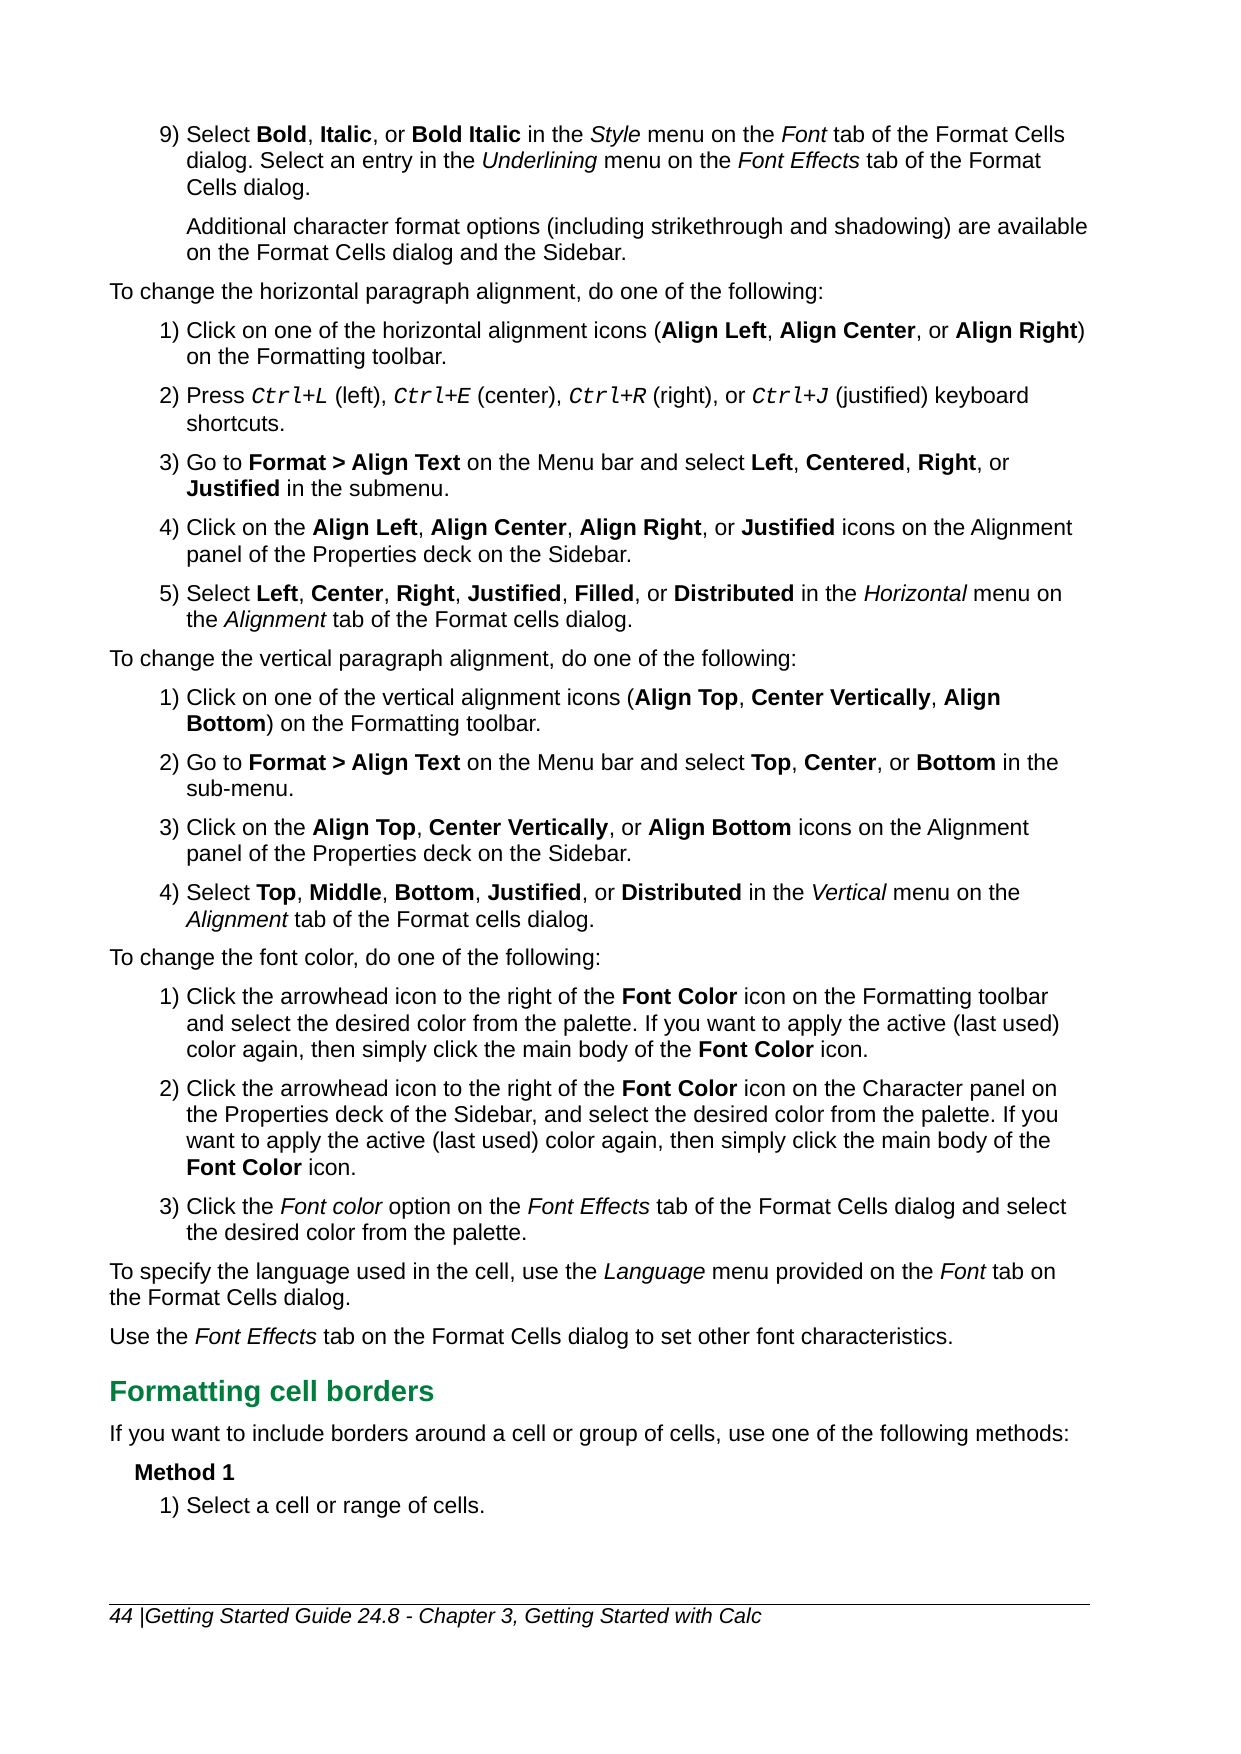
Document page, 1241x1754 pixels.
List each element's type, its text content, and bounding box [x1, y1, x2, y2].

list Click on one of the horizontal alignment icons (Align Left, Align Center, or Align Right) on the Formatting toolbar. [186, 317, 1090, 369]
list To change the vertical paragraph alignment, do one of the following: [109, 645, 1090, 671]
list Go to Format > Align Text on the Menu bar and select Top, Center, or Bottom in the sub-menu. [186, 749, 1090, 801]
text To specify the language used in the cell, use the Language menu provided on the Font tab on the Format Cells dialog. [109, 1258, 1090, 1311]
list Select Top, Middle, Bottom, Justified, or Distributed in the Vertical menu on the Alignment tab of the Format cells dialog. [186, 879, 1090, 932]
list Select a cell or range of cells. [186, 1492, 1090, 1518]
text Additional character format options (including strikethrough and shadowing) are available on the Format Cells dialog and the Sidebar. [186, 213, 1090, 265]
list Click on the Align Top, Center Vertically, or Align Bottom icons on the Alignment panel of the Properties deck on the Sidebar. [186, 814, 1090, 867]
list Go to Format > Align Text on the Menu bar and select Left, Centered, Right, or Justified in the submenu. [186, 449, 1090, 502]
list Select Bold, Italic, or Bold Italic in the Style menu on the Font tab of the Format Cells dialog. Select an entry in the Underlining menu on the Font Effects tab of the Format Cells dialog. [186, 121, 1090, 200]
list Click the arrowhead icon to the right of the Font Color icon on the Formatting toolbar and select the desired color from the palette. If you want to apply the active (last used) color again, then simply click the main body of the Font Color icon. [186, 983, 1090, 1062]
list Click the arrowhead icon to the right of the Font Color icon on the Character panel on the Properties deck of the Sidebar, and select the desired color from the palette. If you want to apply the active (last used) color again, then simply click the main body of the Font Color icon. [186, 1075, 1090, 1180]
subtitle Formatting cell borders [109, 1374, 1090, 1408]
text If you want to include borders around a cell or group of cells, use one of the following methods: [109, 1420, 1090, 1447]
list Click on the Align Left, Align Center, Align Right, or Justified icons on the Alignment panel of the Properties deck on the Sidebar. [186, 514, 1090, 567]
text Method 1 [134, 1459, 1090, 1485]
list To change the horizontal paragraph alignment, do one of the following: [109, 278, 1090, 304]
list Click on one of the vertical alignment icons (Align Top, Center Vertically, Align Bottom) on the Formatting toolbar. [186, 683, 1090, 736]
list Click the Font color option on the Font Effects tab of the Format Cells dialog and select the desired color from the palette. [186, 1193, 1090, 1245]
list Press Ctrl+L (left), Ctrl+E (center), Ctrl+R (right), or Ctrl+J (justified) keyboard shortcuts. [186, 382, 1090, 437]
text Use the Font Effects tab on the Format Cells dialog to set other font characteristics. [109, 1323, 1090, 1349]
list Select Left, Center, Right, Justified, Filled, or Distributed in the Horizontal menu on the Alignment tab of the Format cells dialog. [186, 579, 1090, 632]
list To change the font color, do one of the following: [109, 944, 1090, 971]
